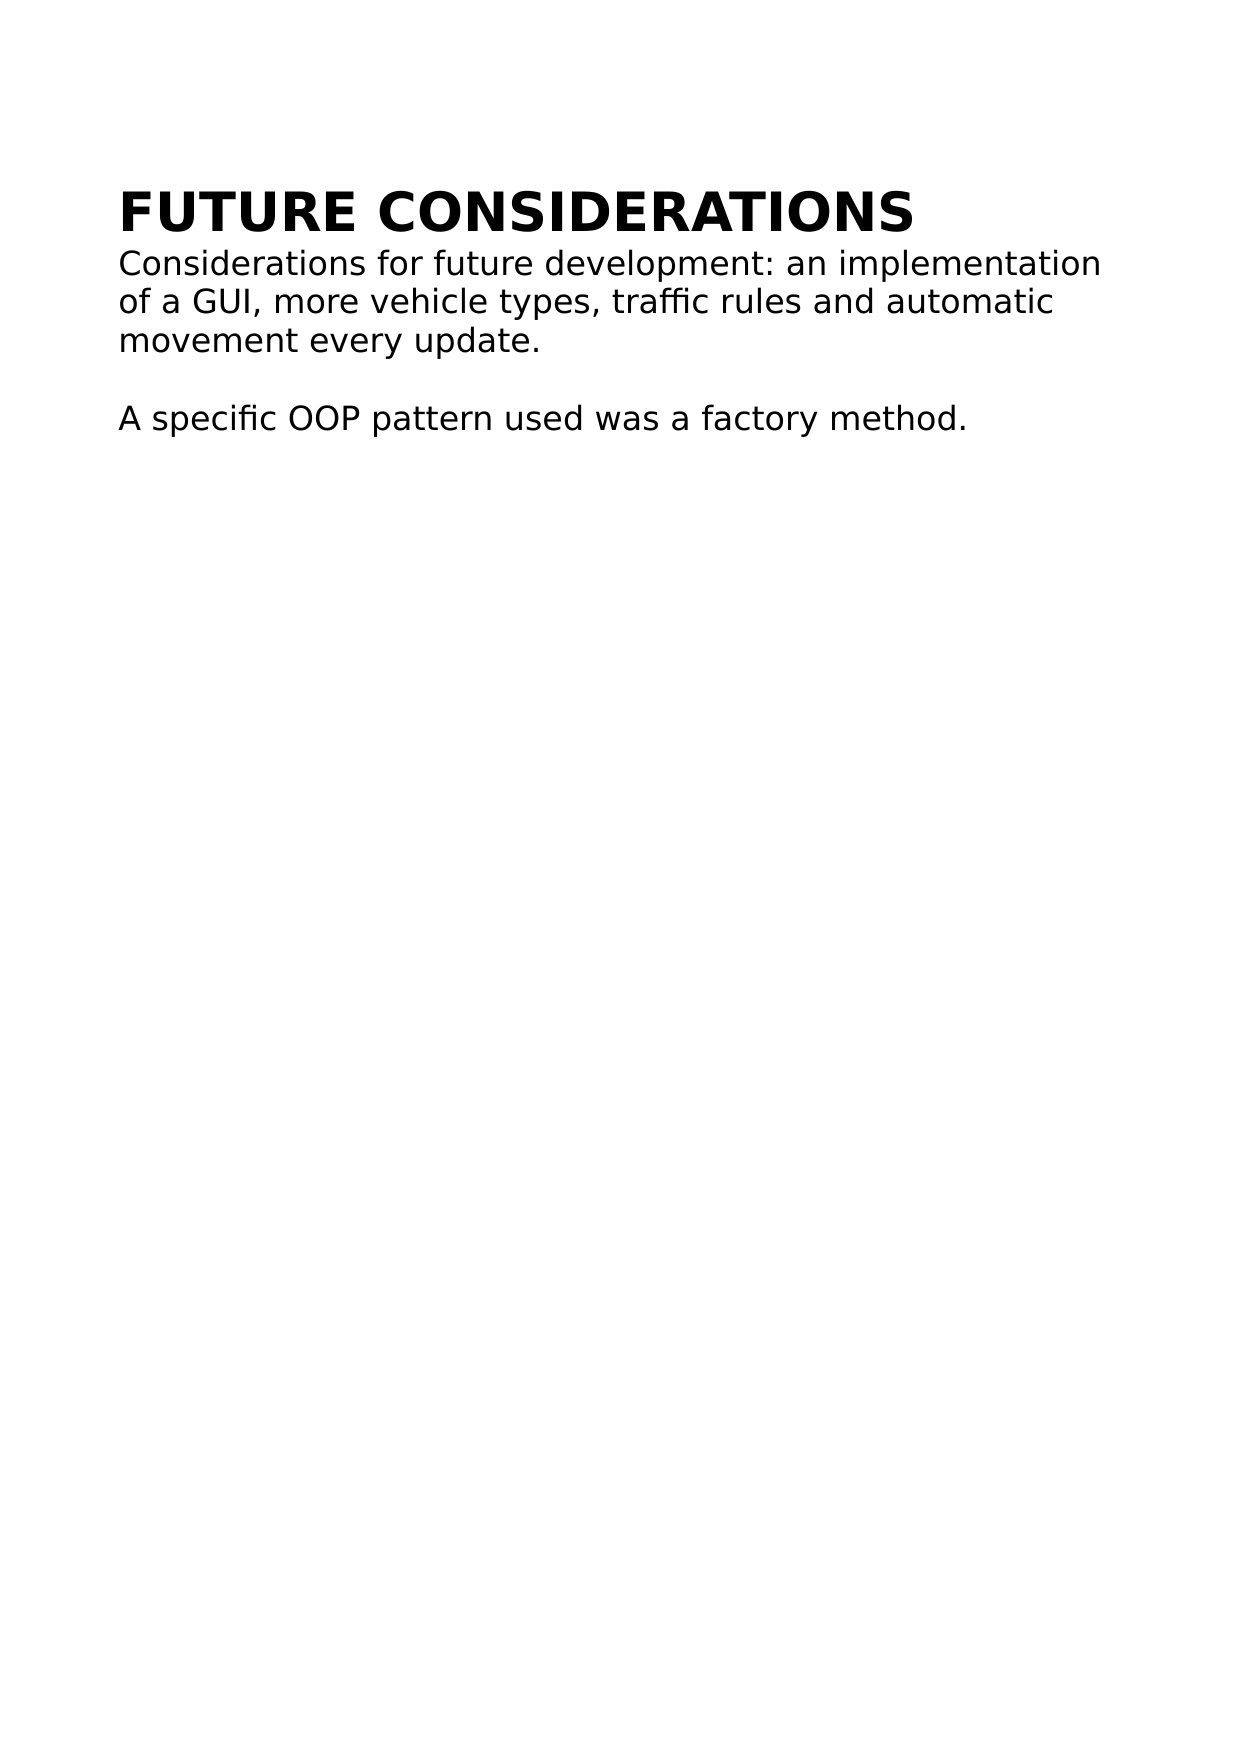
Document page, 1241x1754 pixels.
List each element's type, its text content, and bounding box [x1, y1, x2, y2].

text Considerations for future development: an implementation of a GUI, more vehicle types, traffic rules and automatic movement every update. [118, 244, 1122, 361]
text A specific OOP pattern used was a factory method. [118, 399, 1122, 438]
text FUTURE CONSIDERATIONS [118, 181, 1122, 244]
